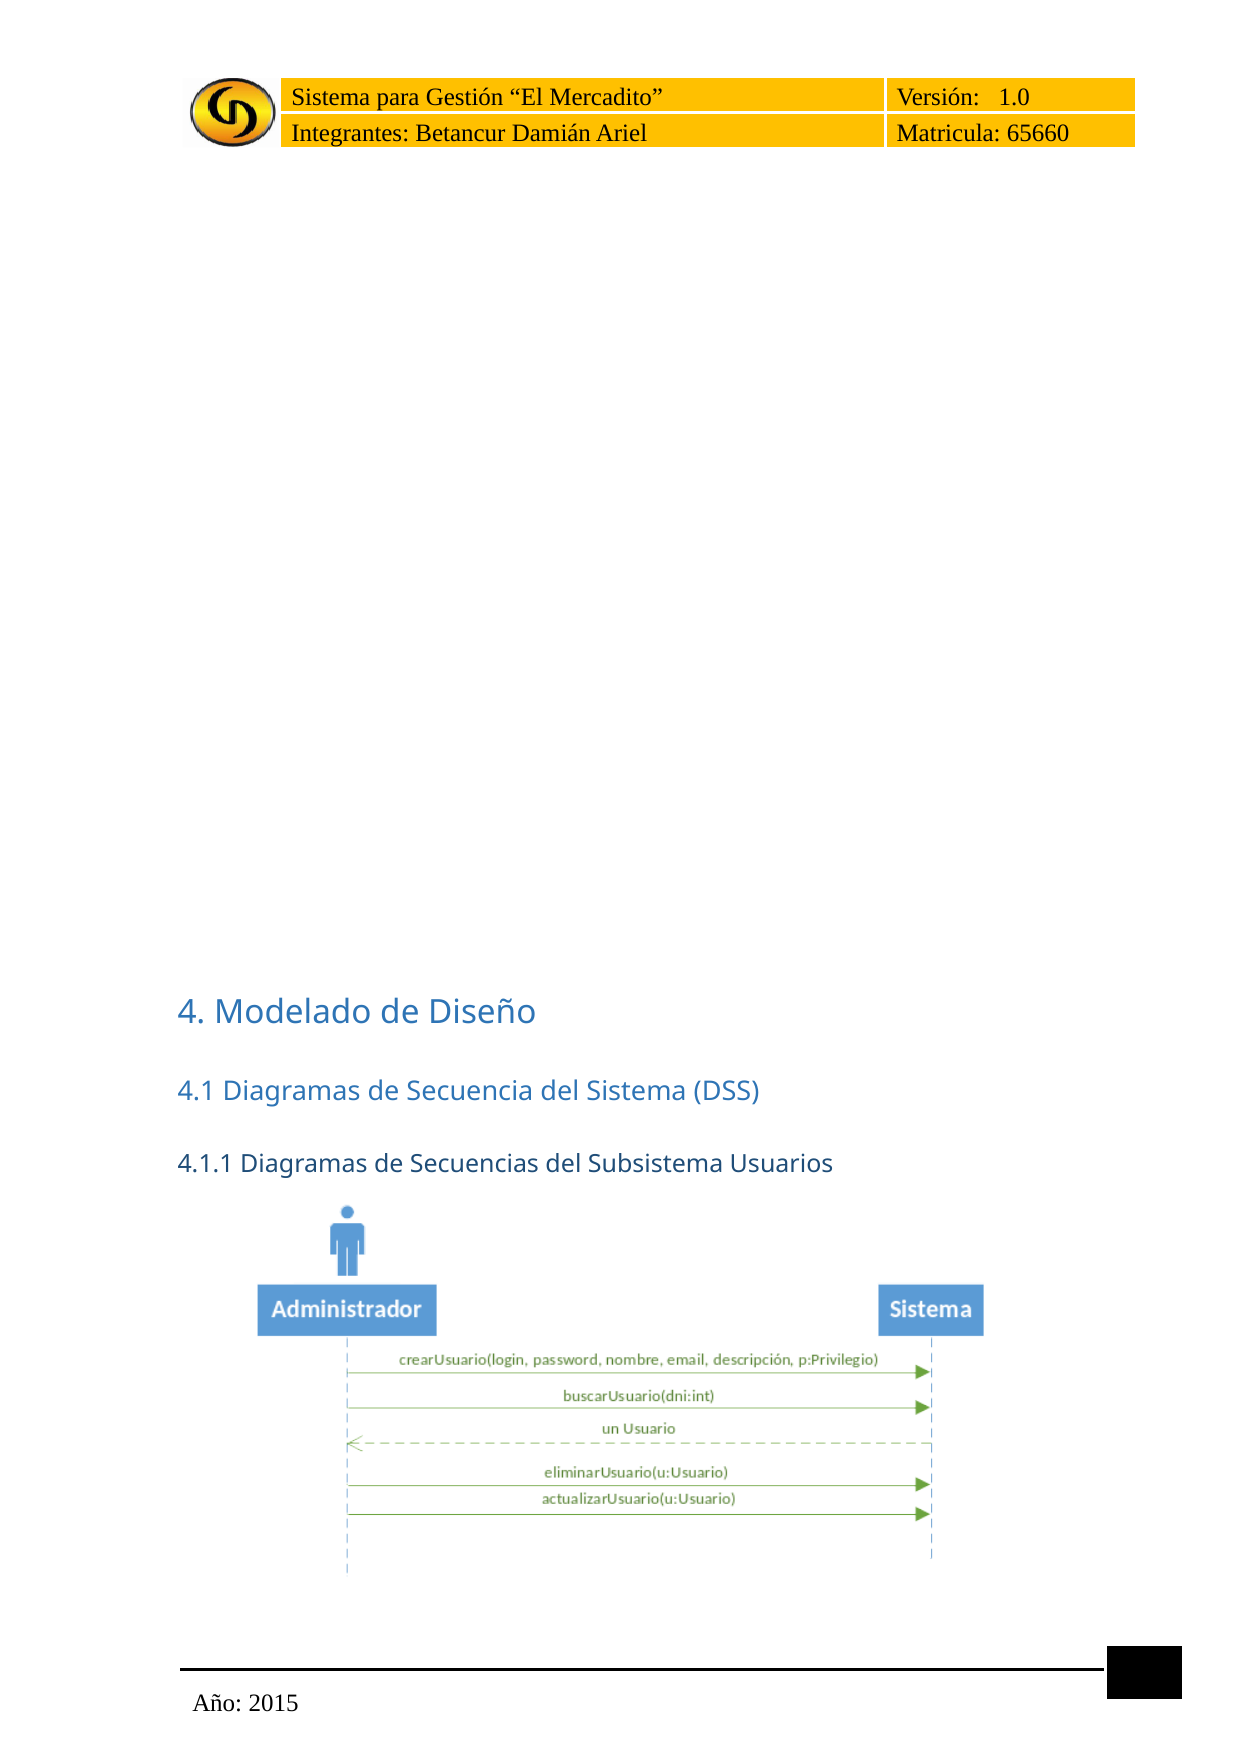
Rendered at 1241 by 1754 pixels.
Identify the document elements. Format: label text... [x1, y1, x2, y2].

subtitle 4.1 Diagramas de Secuencia del Sistema (DSS) [177, 1071, 1152, 1108]
subtitle 4. Modelado de Diseño [177, 987, 1152, 1033]
subtitle 4.1.1 Diagramas de Secuencias del Subsistema Usuarios [177, 1146, 1152, 1180]
